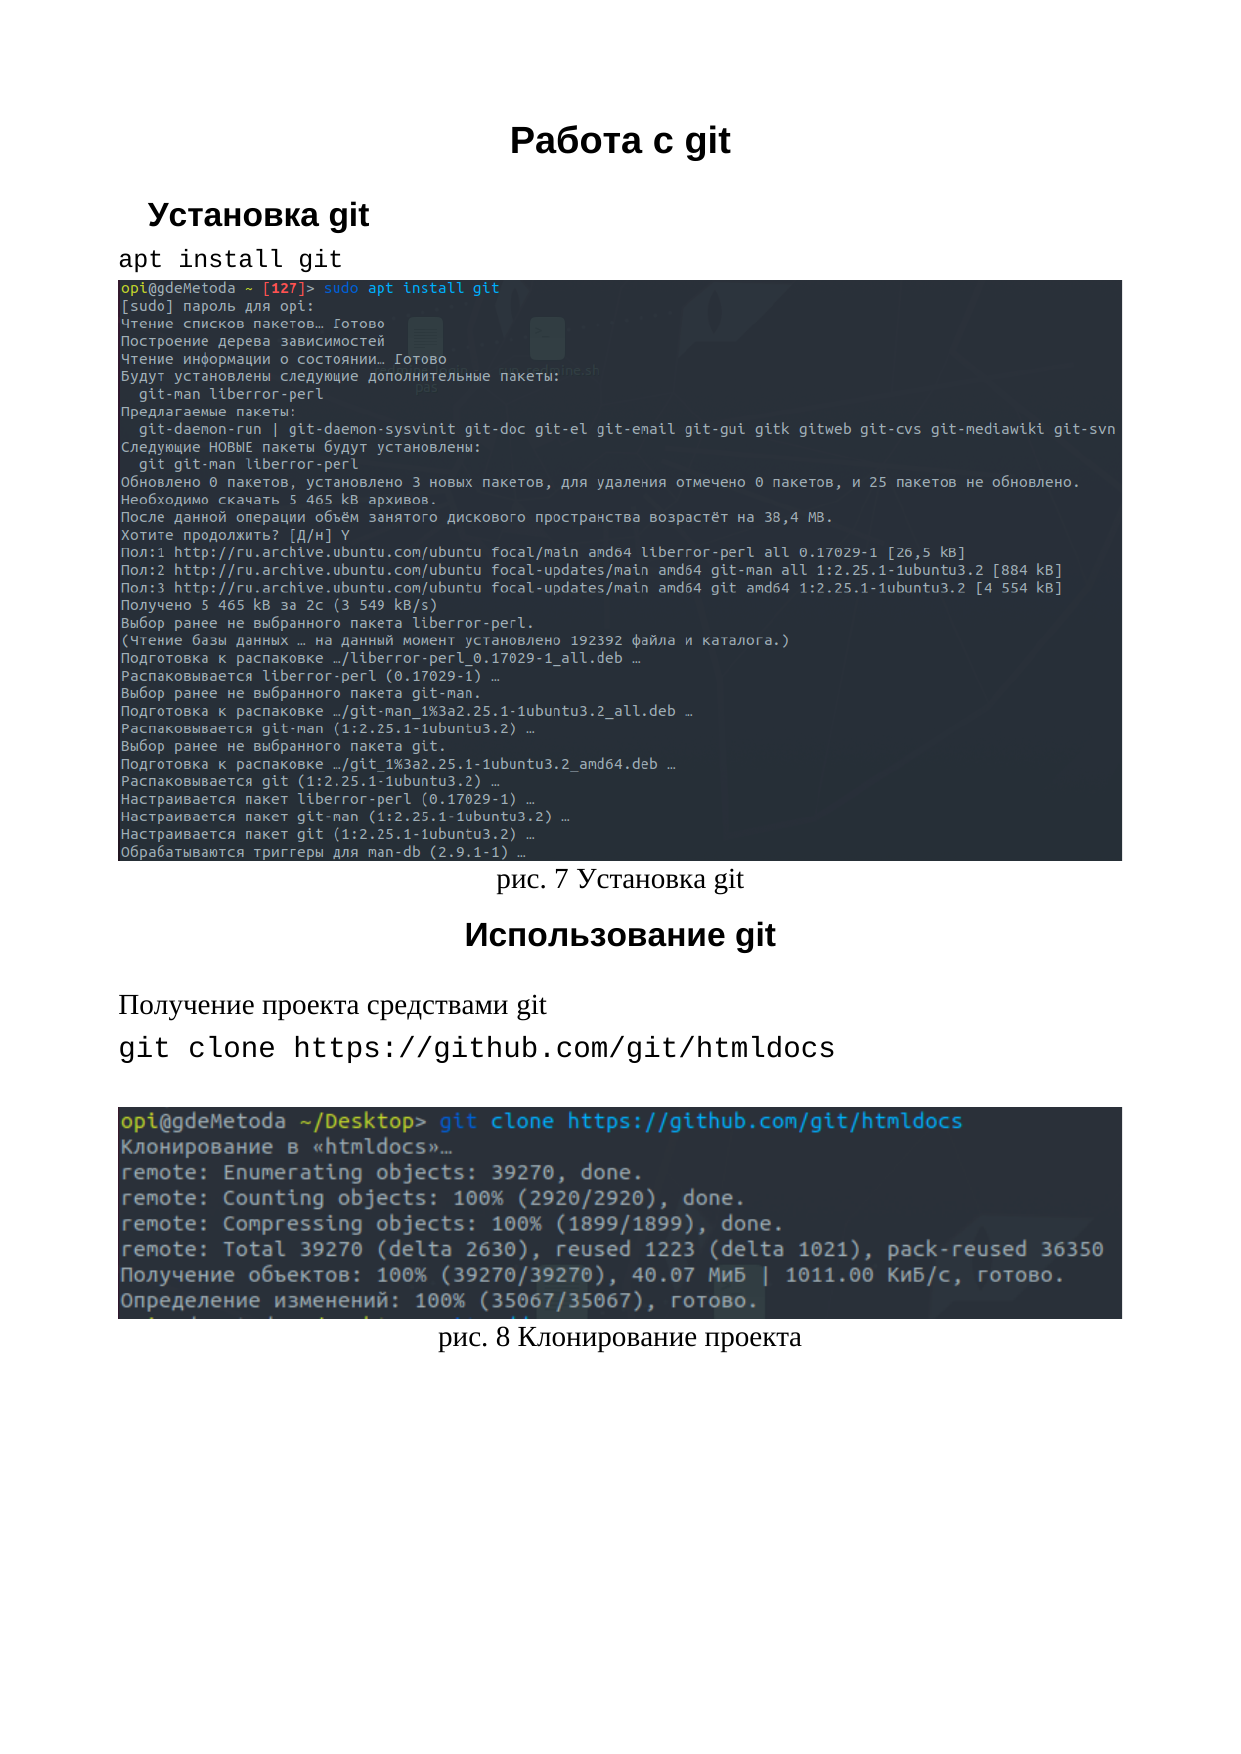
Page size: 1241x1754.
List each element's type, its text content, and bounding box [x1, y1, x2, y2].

text рис. 7 Установка git [118, 861, 1122, 894]
picture [118, 1107, 1123, 1319]
subtitle Получение проекта средствами git [118, 987, 1122, 1021]
text apt install git [118, 246, 1122, 274]
subtitle Работа с git [118, 118, 1122, 162]
text рис. 8 Клонирование проекта [118, 1319, 1122, 1352]
text [118, 1100, 1122, 1107]
text [118, 274, 1122, 280]
subtitle Установка git [148, 195, 1122, 234]
picture [118, 280, 1123, 861]
subtitle Использование git [118, 915, 1122, 954]
text git clone https://github.com/git/htmldocs [118, 1033, 1122, 1066]
